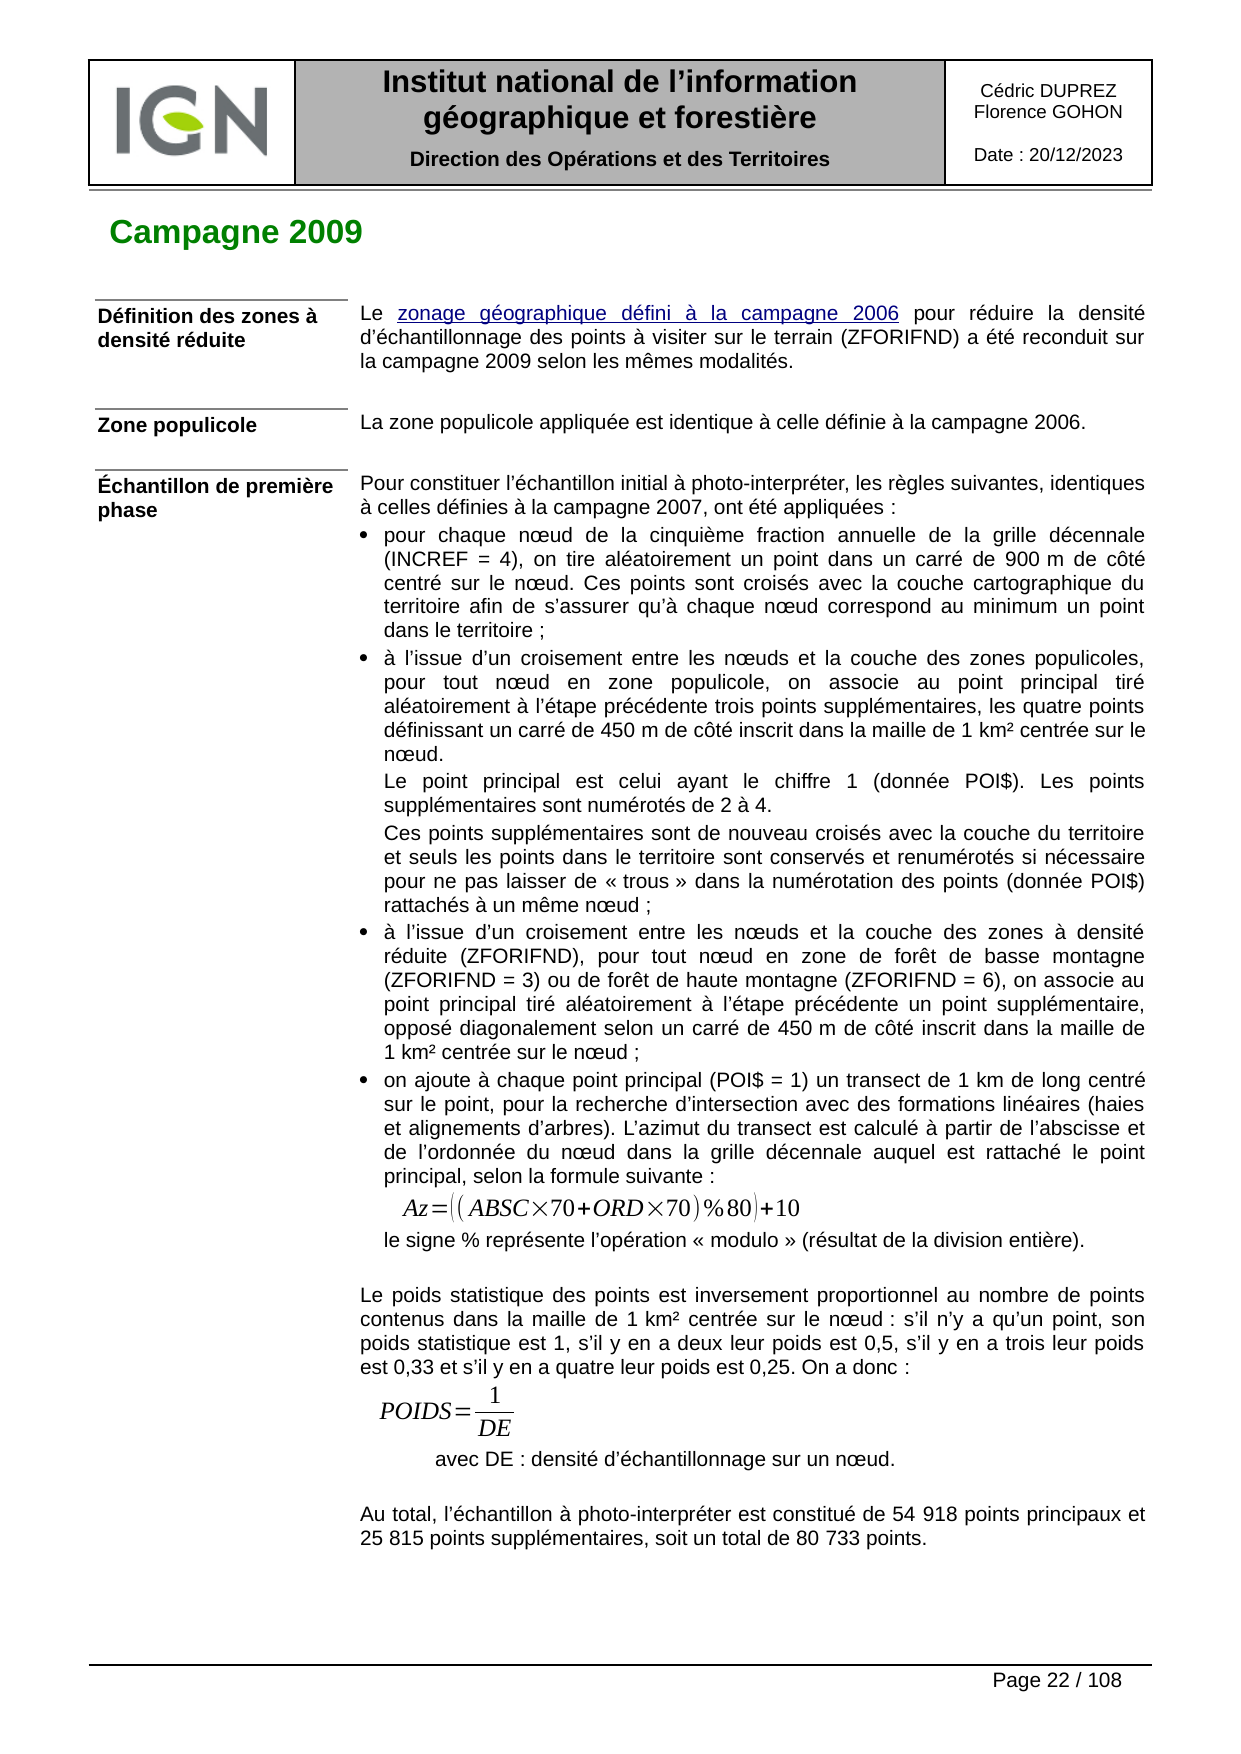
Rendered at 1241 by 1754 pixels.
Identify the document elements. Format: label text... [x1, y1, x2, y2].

table_cell Zone populicole [89, 406, 354, 467]
picture [91, 62, 293, 180]
table_header Le zonage géographique défini à la campagne 2006 pour réduire la densité d’échantillonnage des points à visiter sur le terrain (ZFORIFND) a été reconduit sur la campagne 2009 selon les mêmes modalités. [354, 298, 1152, 406]
table_cell Pour constituer l’échantillon initial à photo-interpréter, les règles suivantes, identiques à celles définies à la campagne 2007, ont été appliquées : pour chaque nœud de la cinquième fraction annuelle de la grille décennale (INCREF = 4), on tire aléatoirement un point dans un carré de 900 m de côté centré sur le nœud. Ces points sont croisés avec la couche cartographique du territoire afin de s’assurer qu’à chaque nœud correspond au minimum un point dans le territoire ; à l’issue d’un croisement entre les nœuds et la couche des zones populicoles, pour tout nœud en zone populicole, on associe au point principal tiré aléatoirement à l’étape précédente trois points supplémentaires, les quatre points définissant un carré de 450 m de côté inscrit dans la maille de 1 km² centrée sur le nœud. Le point principal est celui ayant le chiffre 1 (donnée POI$). Les points supplémentaires sont numérotés de 2 à 4. Ces points supplémentaires sont de nouveau croisés avec la couche du territoire et seuls les points dans le territoire sont conservés et renumérotés si nécessaire pour ne pas laisser de « trous » dans la numérotation des points (donnée POI$) rattachés à un même nœud ; à l’issue d’un croisement entre les nœuds et la couche des zones à densité réduite (ZFORIFND), pour tout nœud en zone de forêt de basse montagne (ZFORIFND = 3) ou de forêt de haute montagne (ZFORIFND = 6), on associe au point principal tiré aléatoirement à l’étape précédente un point supplémentaire, opposé diagonalement selon un carré de 450 m de côté inscrit dans la maille de 1 km² centrée sur le nœud ; on ajoute à chaque point principal (POI$ = 1) un transect de 1 km de long centré sur le point, pour la recherche d’intersection avec des formations linéaires (haies et alignements d’arbres). L’azimut du transect est calculé à partir de l’abscisse et de l’ordonnée du nœud dans la grille décennale auquel est rattaché le point principal, selon la formule suivante : le signe % représente l’opération « modulo » (résultat de la division entière). Le poids statistique des points est inversement proportionnel au nombre de points contenus dans la maille de 1 km² centrée sur le nœud : s’il n’y a qu’un point, son poids statistique est 1, s’il y en a deux leur poids est 0,5, s’il y en a trois leur poids est 0,33 et s’il y en a quatre leur poids est 0,25. On a donc : avec DE : densité d’échantillonnage sur un nœud. Au total, l’échantillon à photo-interpréter est constitué de 54 918 points principaux et 25 815 points supplémentaires, soit un total de 80 733 points. [354, 468, 1152, 1583]
table_cell La zone populicole appliquée est identique à celle définie à la campagne 2006. [354, 406, 1152, 467]
subtitle Campagne 2009 [88, 190, 1152, 271]
table_cell Échantillon de première phase [89, 468, 354, 1583]
table_header Définition des zones à densité réduite [89, 298, 354, 406]
